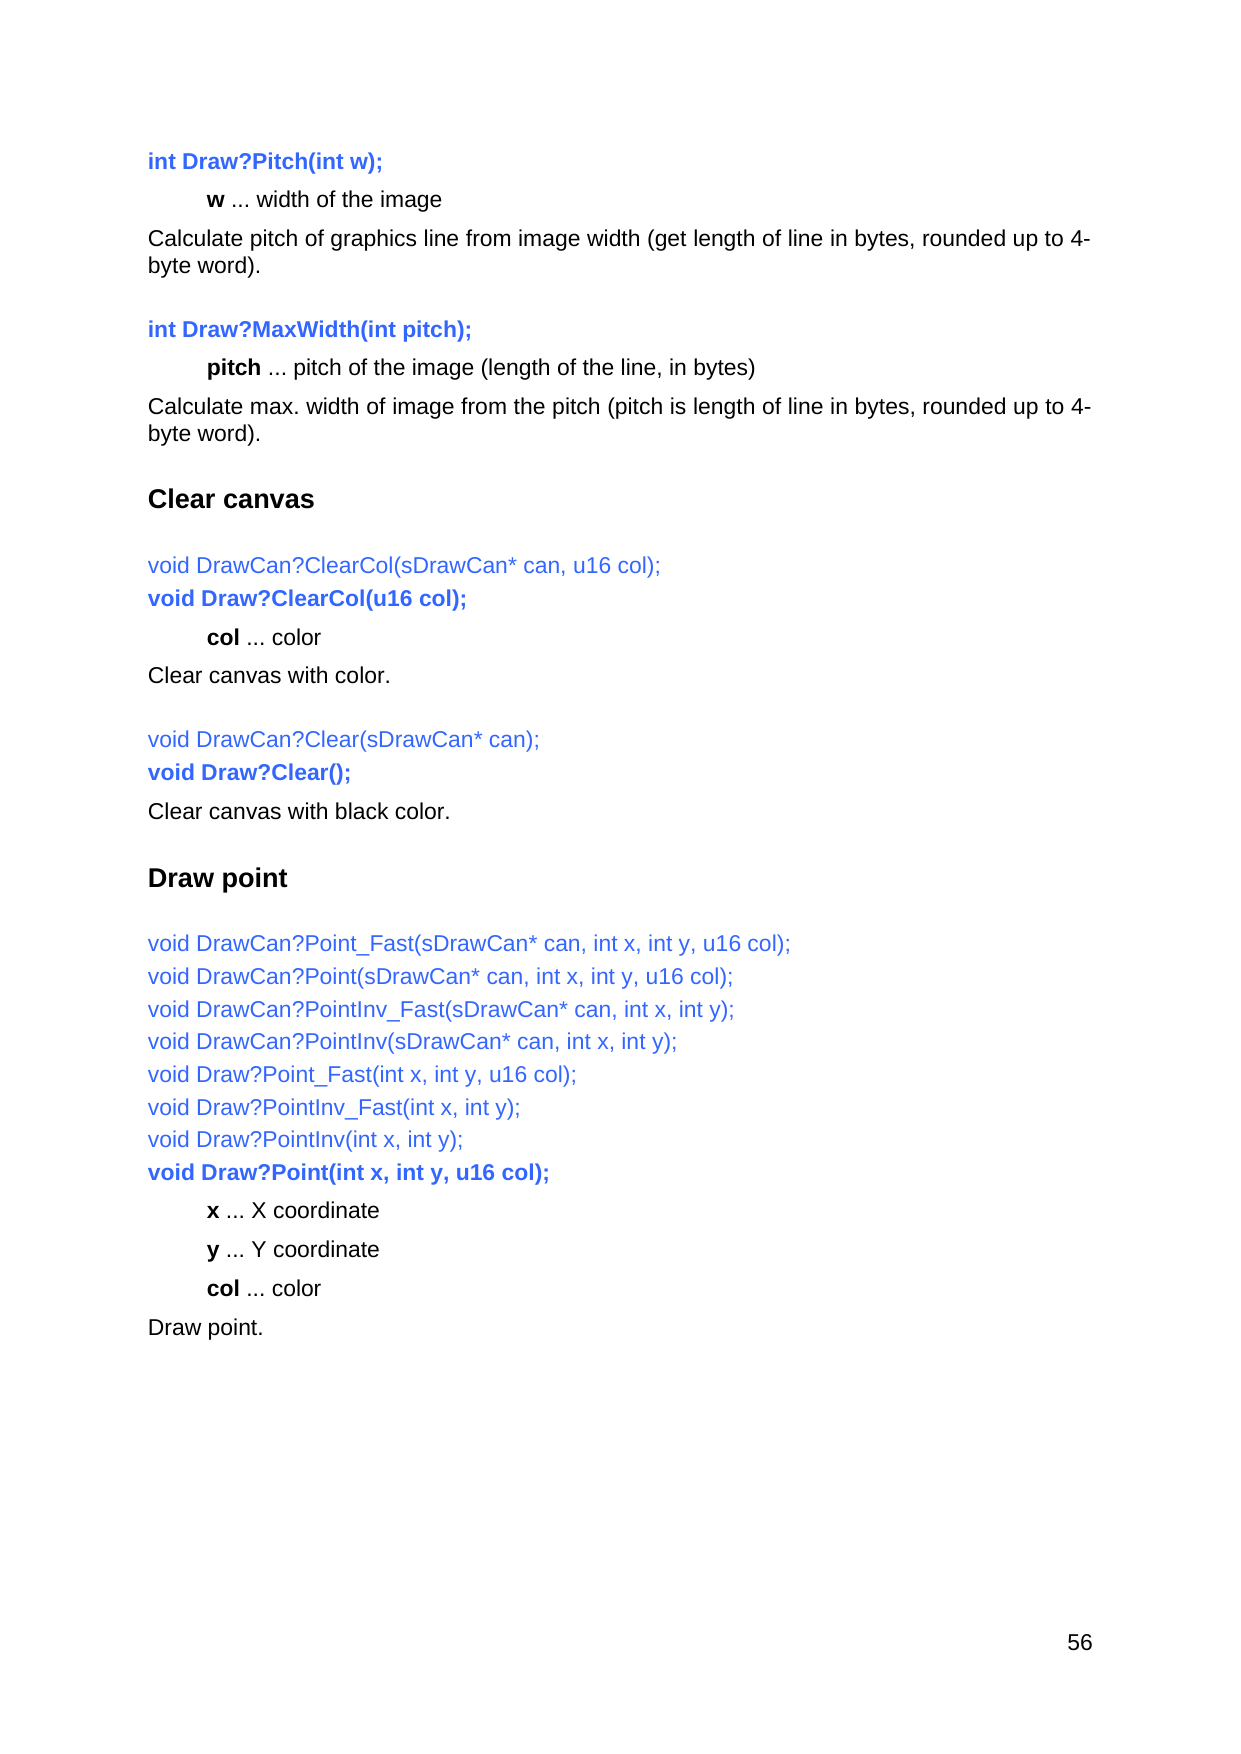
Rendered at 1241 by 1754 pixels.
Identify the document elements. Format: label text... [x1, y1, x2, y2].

text w ... width of the image [148, 186, 1093, 213]
text void DrawCan?PointInv(sDrawCan* can, int x, int y); [148, 1028, 1093, 1054]
text y ... Y coordinate [148, 1236, 1093, 1263]
text Clear canvas with color. [148, 662, 1093, 689]
text void Draw?ClearCol(u16 col); [148, 585, 1093, 611]
text void Draw?PointInv_Fast(int x, int y); [148, 1093, 1093, 1120]
text void Draw?Clear(); [148, 759, 1093, 785]
text void Draw?Point_Fast(int x, int y, u16 col); [148, 1061, 1093, 1087]
text col ... color [148, 624, 1093, 650]
text void DrawCan?Point_Fast(sDrawCan* can, int x, int y, u16 col); [148, 930, 1093, 957]
text void DrawCan?Point(sDrawCan* can, int x, int y, u16 col); [148, 963, 1093, 989]
text Calculate max. width of image from the pitch (pitch is length of line in bytes, rounded up to 4-byte word). [148, 393, 1093, 446]
text Draw point. [148, 1314, 1093, 1340]
text pitch ... pitch of the image (length of the line, in bytes) [148, 354, 1093, 381]
text void Draw?PointInv(int x, int y); [148, 1126, 1093, 1152]
text x ... X coordinate [148, 1197, 1093, 1224]
text int Draw?Pitch(int w); [148, 148, 1093, 174]
text void DrawCan?Clear(sDrawCan* can); [148, 726, 1093, 753]
subtitle Clear canvas [148, 483, 1093, 515]
text void DrawCan?ClearCol(sDrawCan* can, u16 col); [148, 552, 1093, 578]
text void Draw?Point(int x, int y, u16 col); [148, 1159, 1093, 1185]
text Clear canvas with black color. [148, 798, 1093, 824]
subtitle Draw point [148, 862, 1093, 893]
text Calculate pitch of graphics line from image width (get length of line in bytes, rounded up to 4-byte word). [148, 225, 1093, 278]
text col ... color [148, 1275, 1093, 1302]
text int Draw?MaxWidth(int pitch); [148, 316, 1093, 342]
text void DrawCan?PointInv_Fast(sDrawCan* can, int x, int y); [148, 996, 1093, 1022]
